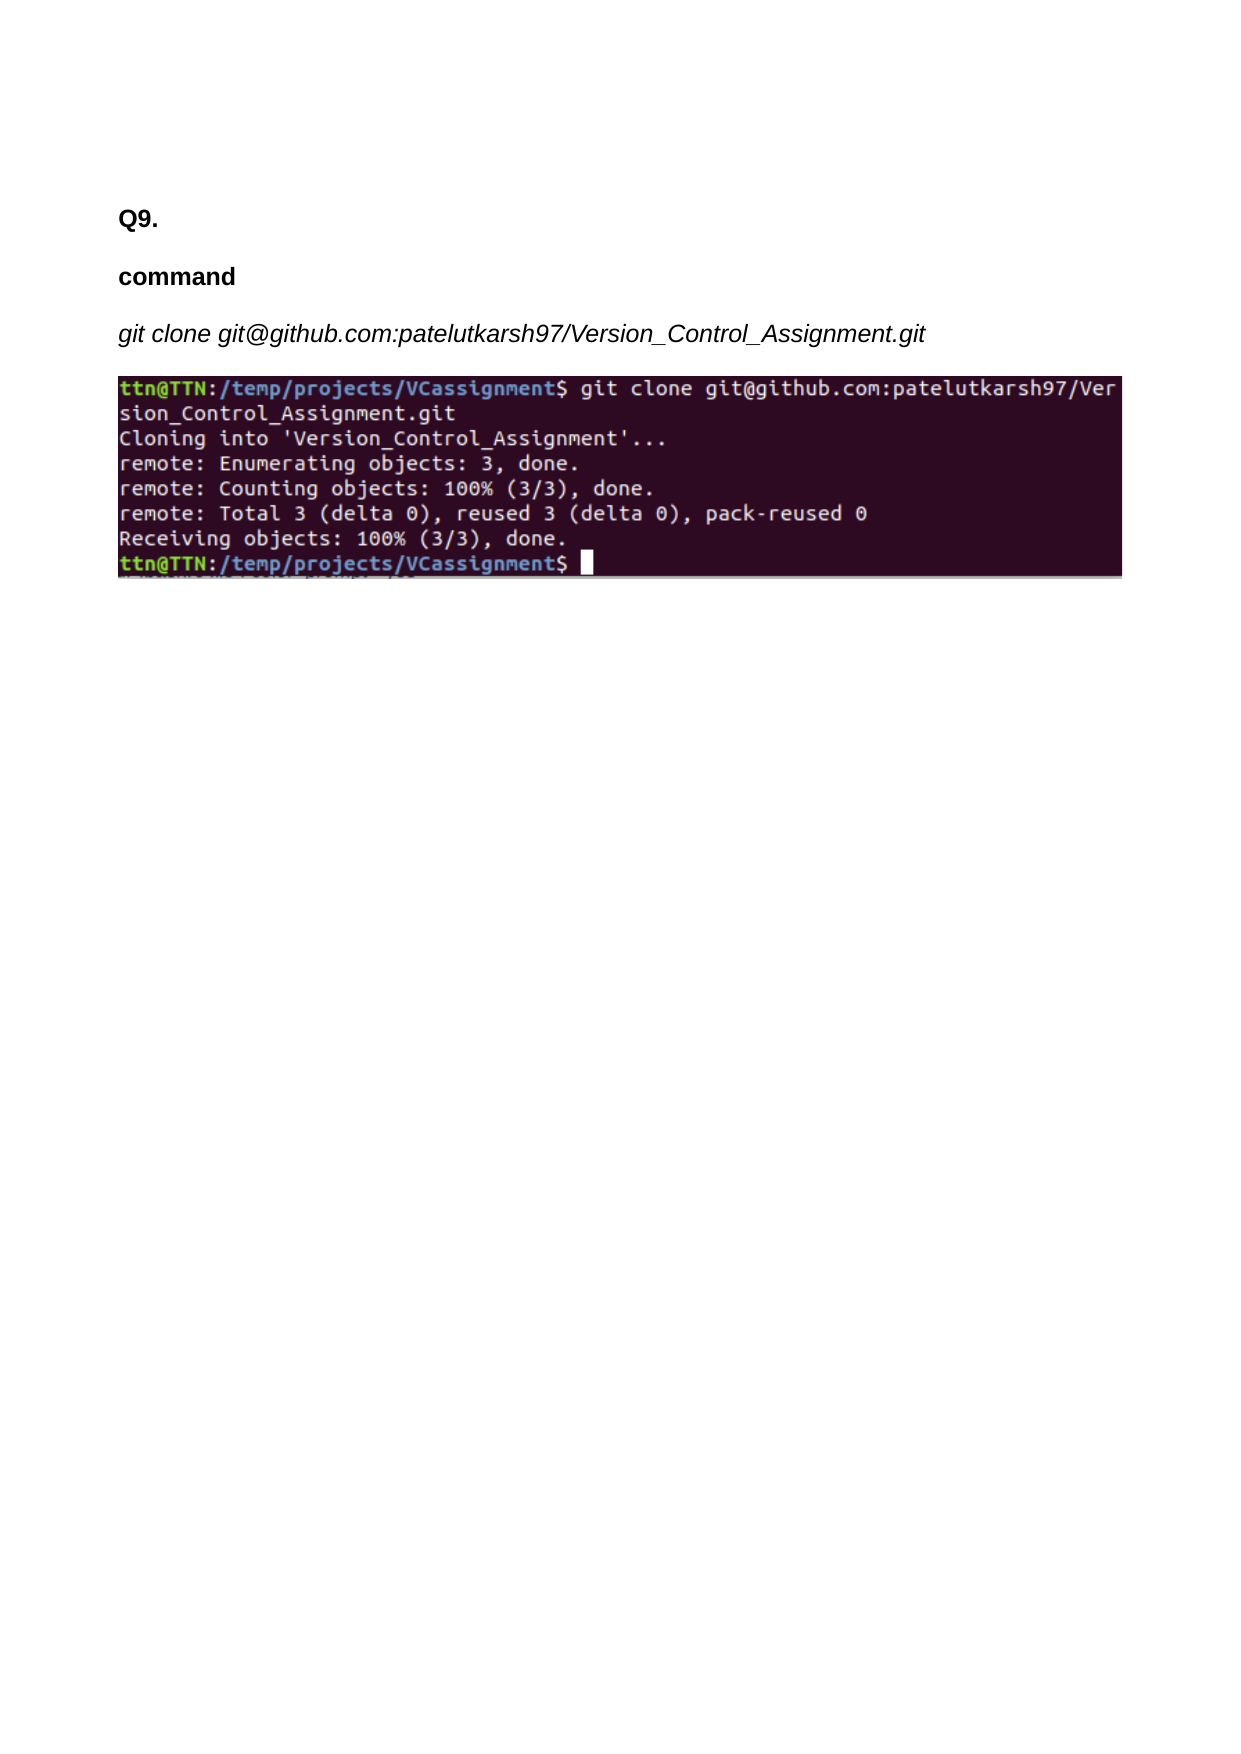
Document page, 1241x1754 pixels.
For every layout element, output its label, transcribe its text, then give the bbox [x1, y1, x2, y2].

text Q9. [118, 204, 1122, 233]
text command [118, 262, 1122, 291]
text git clone git@github.com:patelutkarsh97/Version_Control_Assignment.git [118, 319, 1122, 348]
picture [118, 376, 1123, 579]
